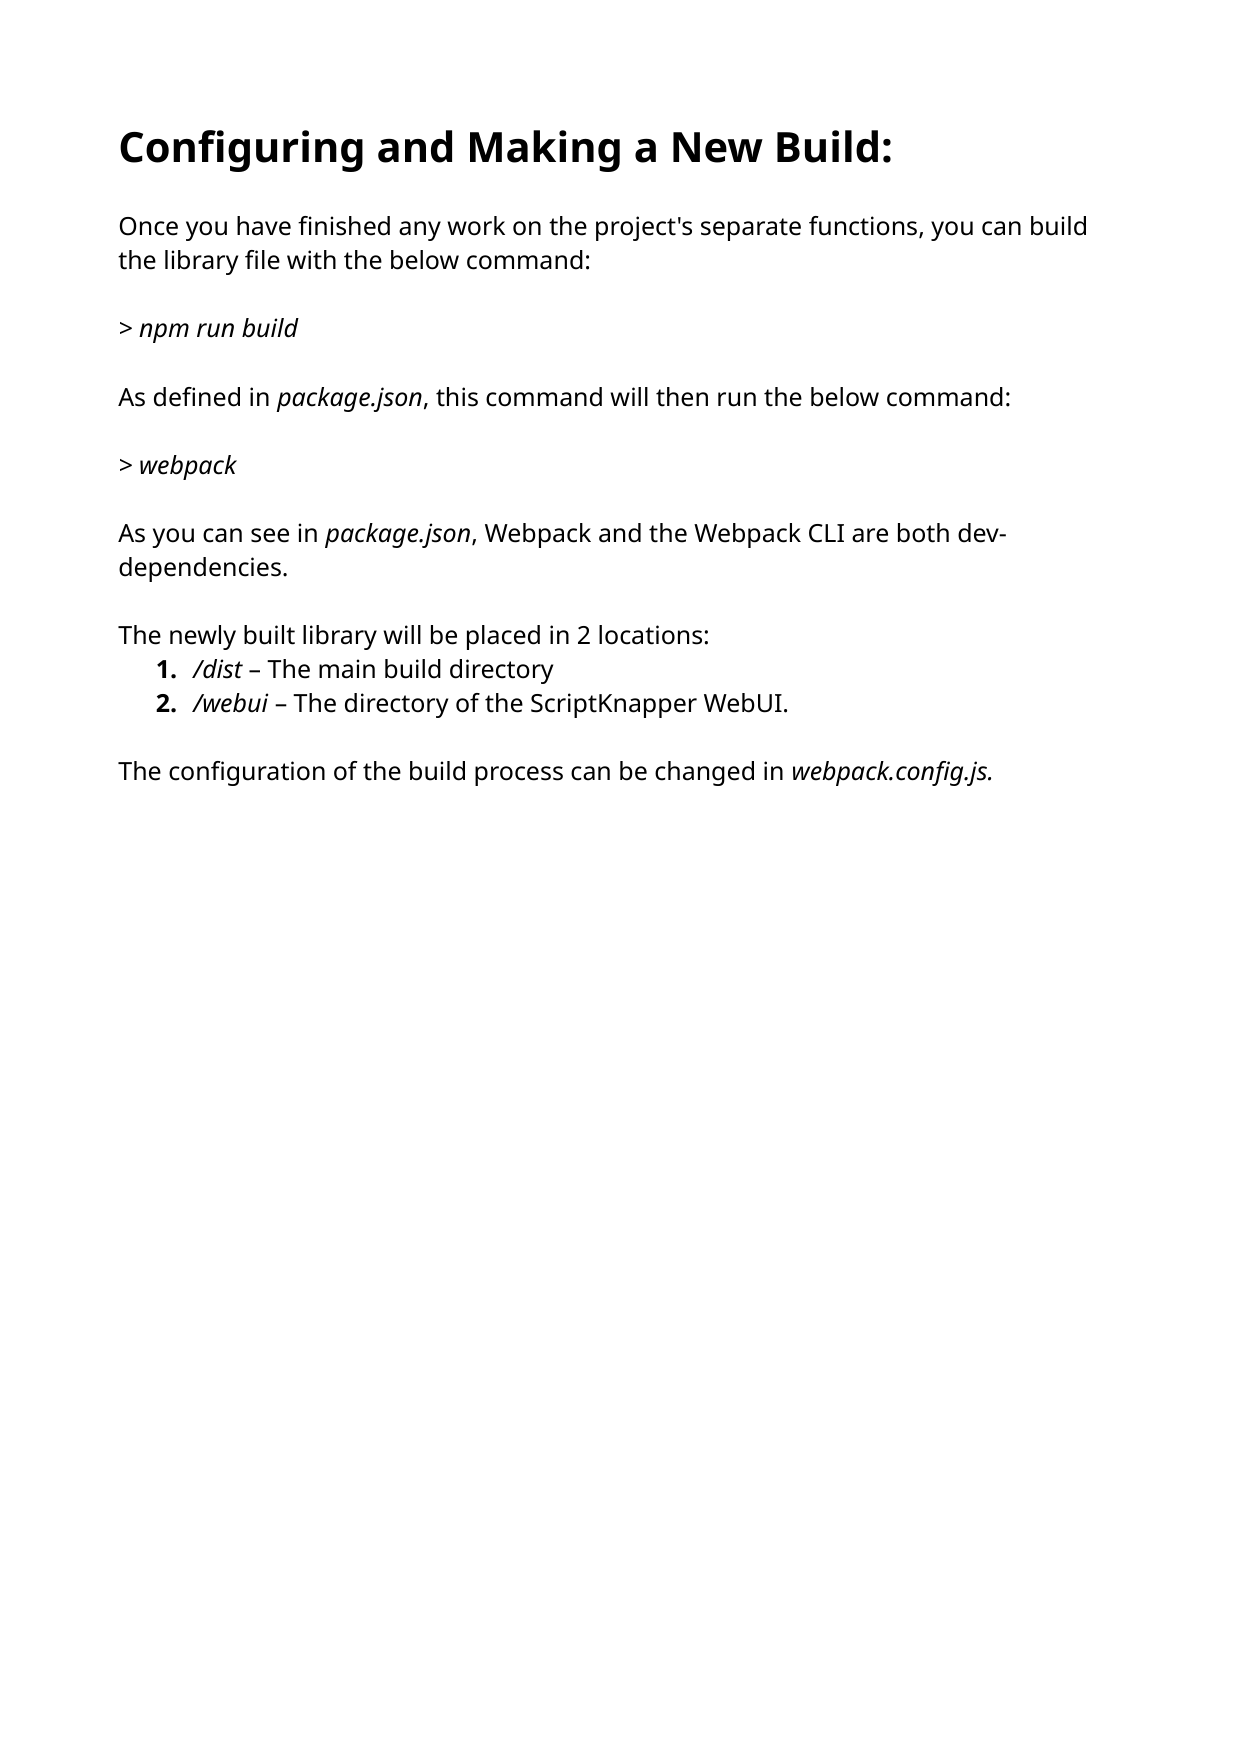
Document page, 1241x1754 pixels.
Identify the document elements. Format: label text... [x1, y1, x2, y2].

list /webui – The directory of the ScriptKnapper WebUI. [156, 686, 1122, 720]
list /dist – The main build directory [156, 652, 1122, 686]
text As defined in package.json, this command will then run the below command: [118, 379, 1122, 413]
text > npm run build [118, 311, 1122, 345]
text > webpack [118, 447, 1122, 481]
text Configuring and Making a New Build: [118, 118, 1122, 175]
text The configuration of the build process can be changed in webpack.config.js. [118, 754, 1122, 788]
text As you can see in package.json, Webpack and the Webpack CLI are both dev-dependencies. [118, 516, 1122, 584]
text Once you have finished any work on the project's separate functions, you can build the library file with the below command: [118, 209, 1122, 277]
text The newly built library will be placed in 2 locations: [118, 618, 1122, 652]
